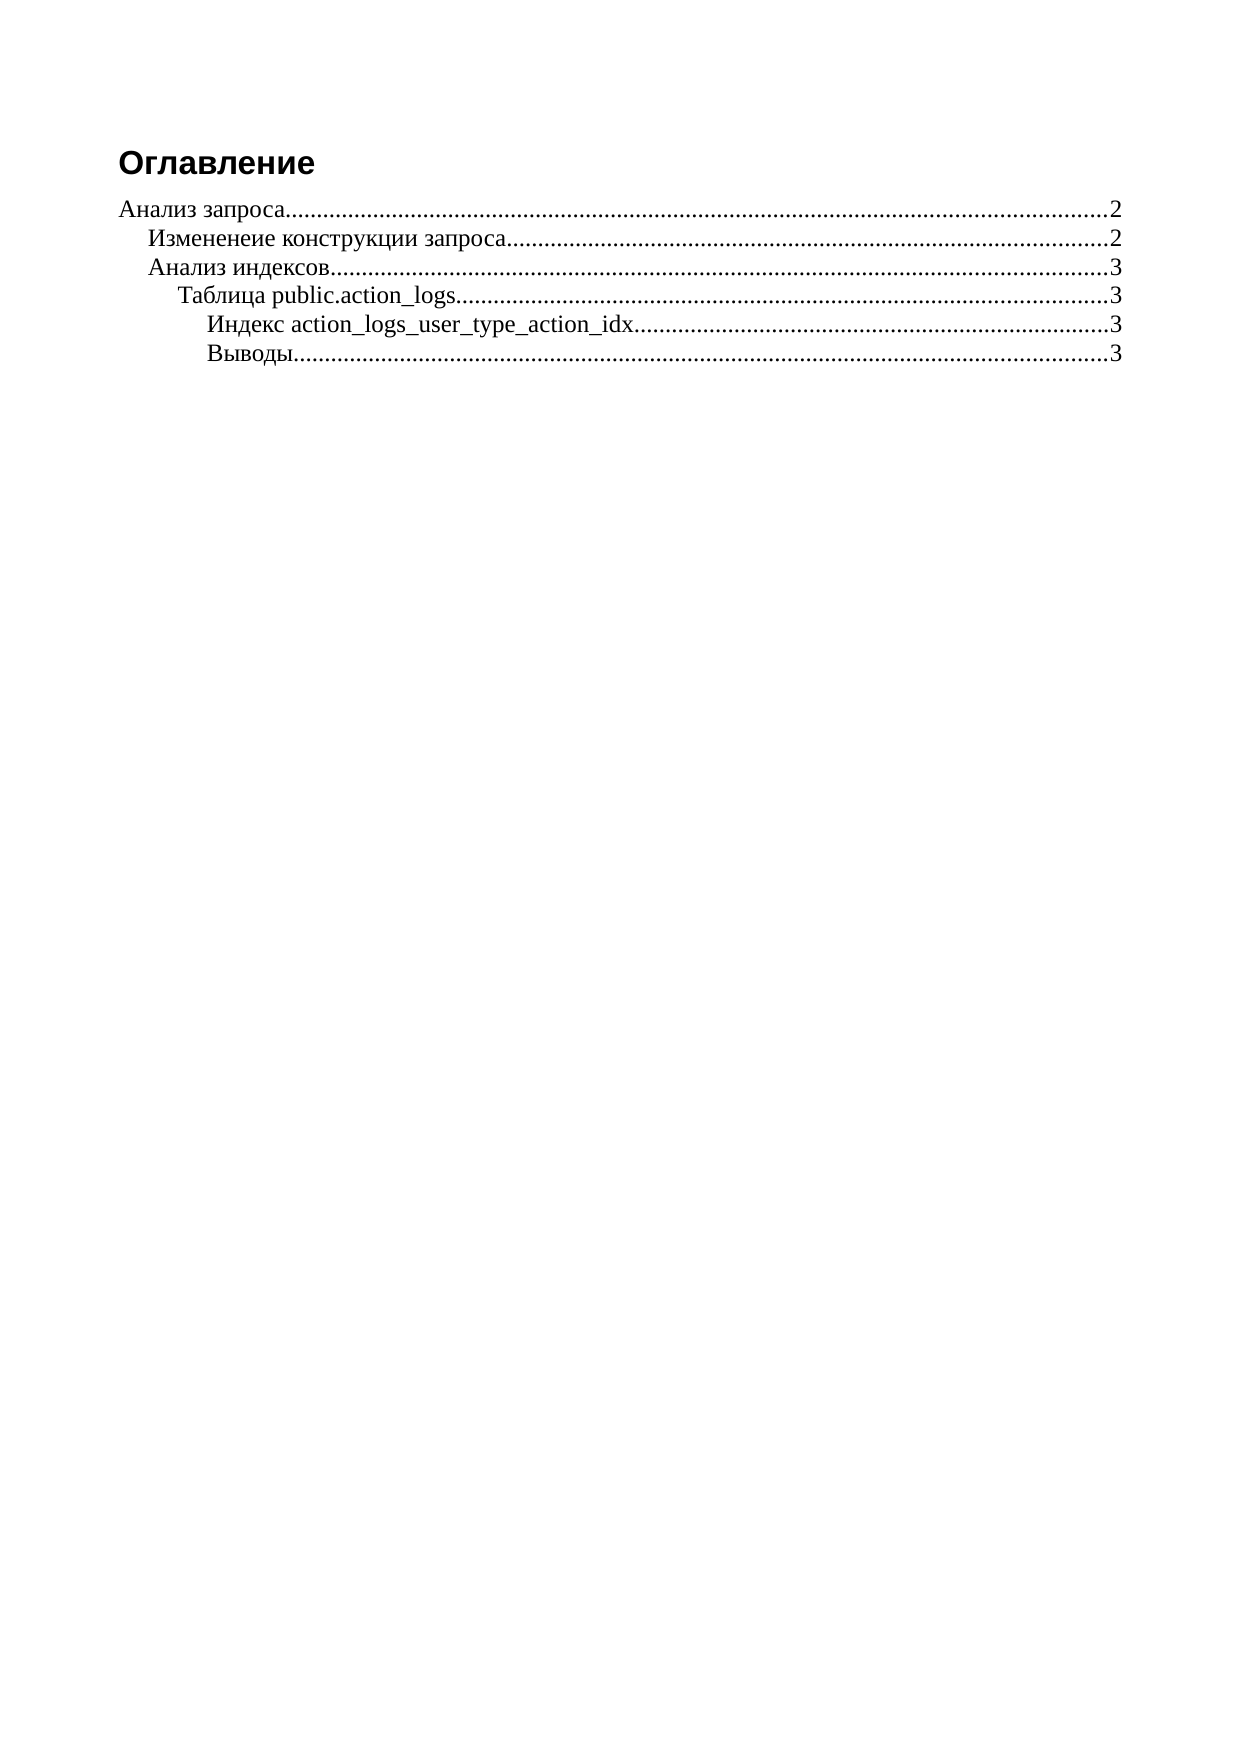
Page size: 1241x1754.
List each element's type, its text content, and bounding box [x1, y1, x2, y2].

text Анализ индексов 3 [148, 252, 1122, 280]
text Таблица public.action_logs 3 [177, 280, 1122, 309]
text Индекс action_logs_user_type_action_idx 3 [207, 309, 1122, 338]
text Анализ запроса 2 [118, 194, 1122, 223]
text Выводы 3 [207, 338, 1122, 367]
subtitle Оглавление [118, 143, 1122, 182]
text Измененеие конструкции запроса 2 [148, 223, 1122, 252]
